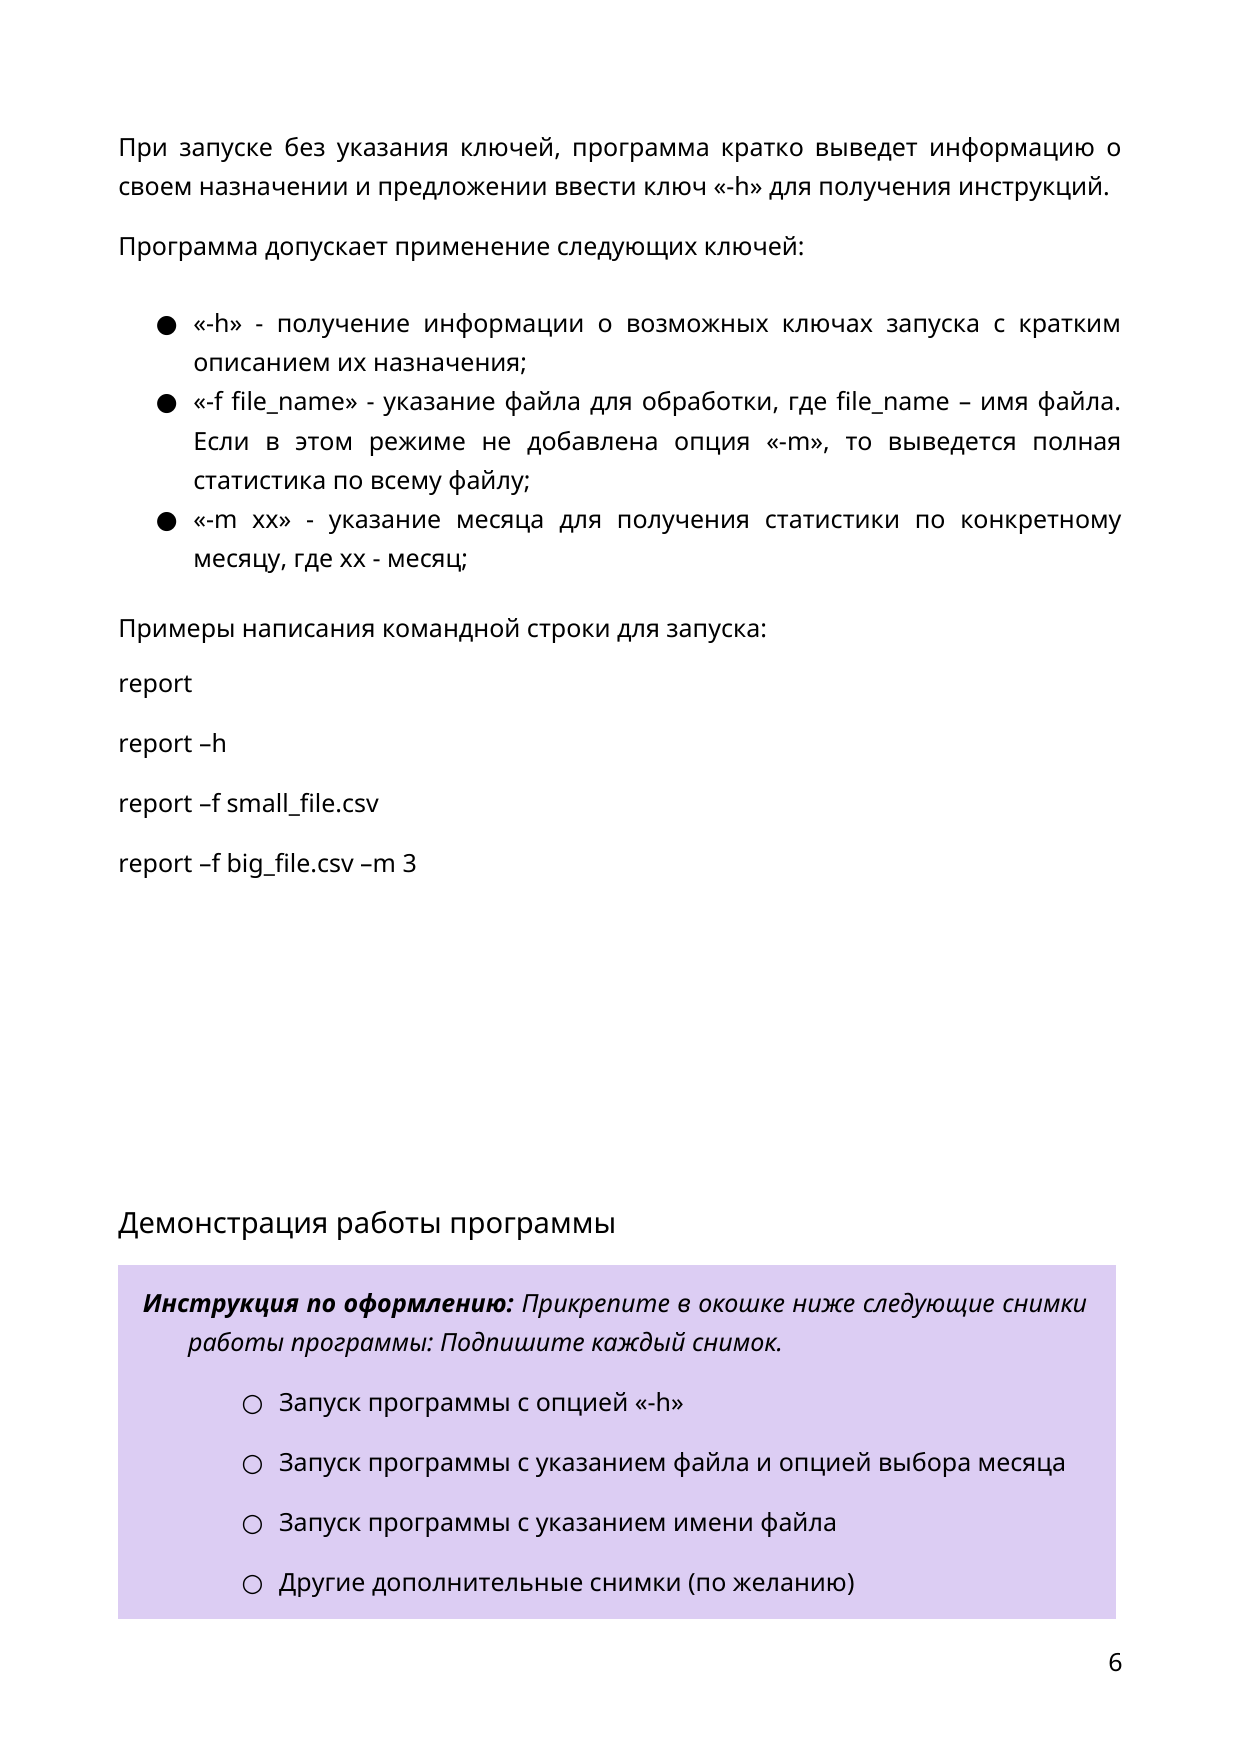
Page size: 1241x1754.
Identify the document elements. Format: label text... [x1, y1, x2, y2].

text Программа допускает применение следующих ключей: [118, 229, 1122, 263]
subtitle Примеры написания командной строки для запуска: [118, 611, 1122, 645]
text При запуске без указания ключей, программа кратко выведет информацию о своем назначении и предложении ввести ключ «-h» для получения инструкций. [118, 130, 1122, 203]
text report [118, 666, 1122, 700]
list «-f file_name» - указание файла для обработки, где file_name – имя файла. Если в этом режиме не добавлена опция «-m», то выведется полная статистика по всему файлу; [156, 384, 1122, 496]
list «-h» - получение информации о возможных ключах запуска с кратким описанием их назначения; [156, 306, 1122, 379]
subtitle Демонстрация работы программы [118, 1210, 1122, 1239]
text report –f small_file.csv [118, 786, 1122, 820]
list «-m xx» - указание месяца для получения статистики по конкретному месяцу, где xx - месяц; [156, 502, 1122, 575]
text report –h [118, 726, 1122, 760]
text report –f big_file.csv –m 3 [118, 846, 1122, 880]
table_header Инструкция по оформлению: Прикрепите в окошке ниже следующие снимки работы программы: Подпишите каждый снимок. Запуск программы с опцией «-h» Запуск программы с указанием файла и опцией выбора месяца Запуск программы с указанием имени файла Другие дополнительные снимки (по желанию) [118, 1265, 1116, 1619]
